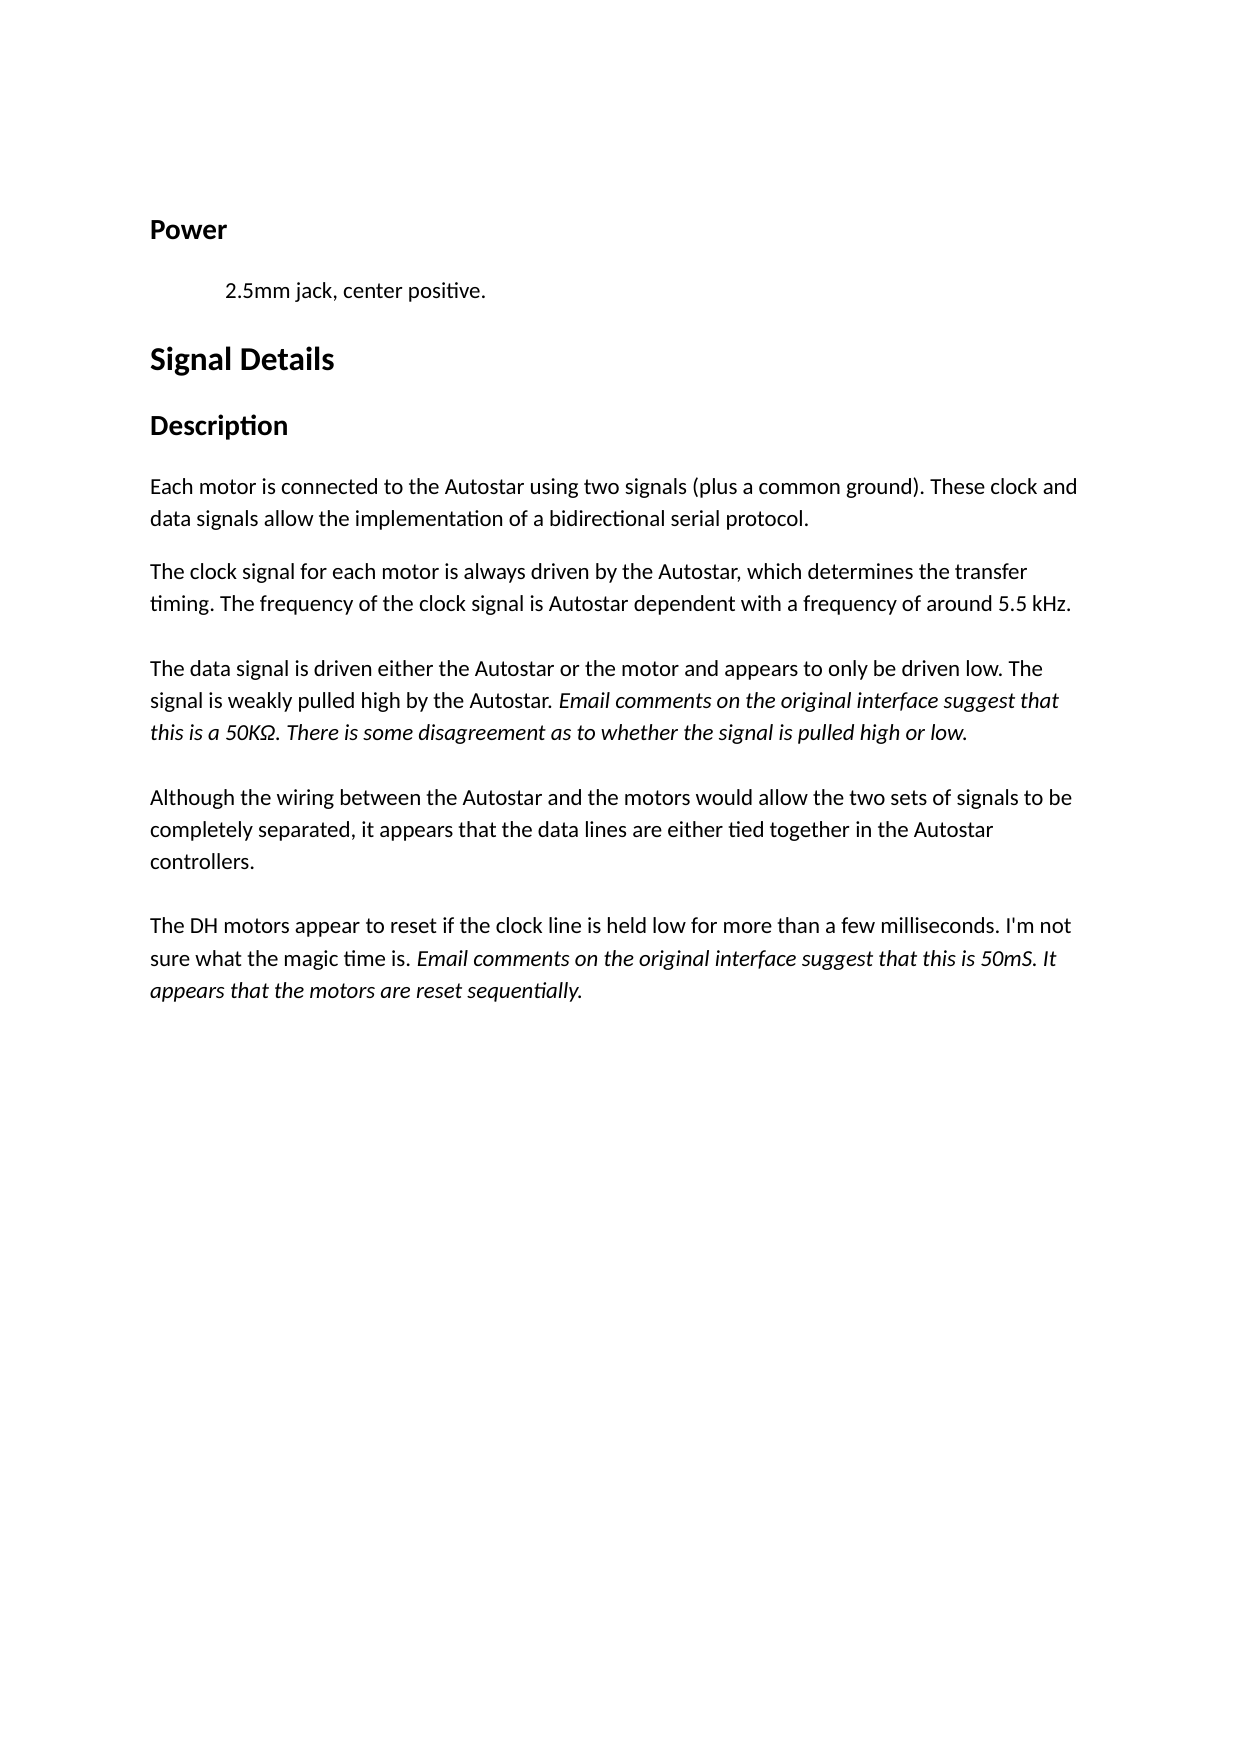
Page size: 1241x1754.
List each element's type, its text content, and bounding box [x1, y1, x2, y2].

text 2.5mm jack, center positive. [225, 276, 1090, 304]
subtitle Power [150, 211, 1090, 247]
subtitle Signal Details [150, 337, 1090, 378]
text The clock signal for each motor is always driven by the Autostar, which determines the transfer timing. The frequency of the clock signal is Autostar dependent with a frequency of around 5.5 kHz. The data signal is driven either the Autostar or the motor and appears to only be driven low. The signal is weakly pulled high by the Autostar. Email comments on the original interface suggest that this is a 50KΩ. There is some disagreement as to whether the signal is pulled high or low. Although the wiring between the Autostar and the motors would allow the two sets of signals to be completely separated, it appears that the data lines are either tied together in the Autostar controllers. The DH motors appear to reset if the clock line is held low for more than a few milliseconds. I'm not sure what the magic time is. Email comments on the original interface suggest that this is 50mS. It appears that the motors are reset sequentially. [150, 557, 1090, 1004]
text Each motor is connected to the Autostar using two signals (plus a common ground). These clock and data signals allow the implementation of a bidirectional serial protocol. [150, 472, 1090, 532]
subtitle Description [150, 407, 1090, 443]
